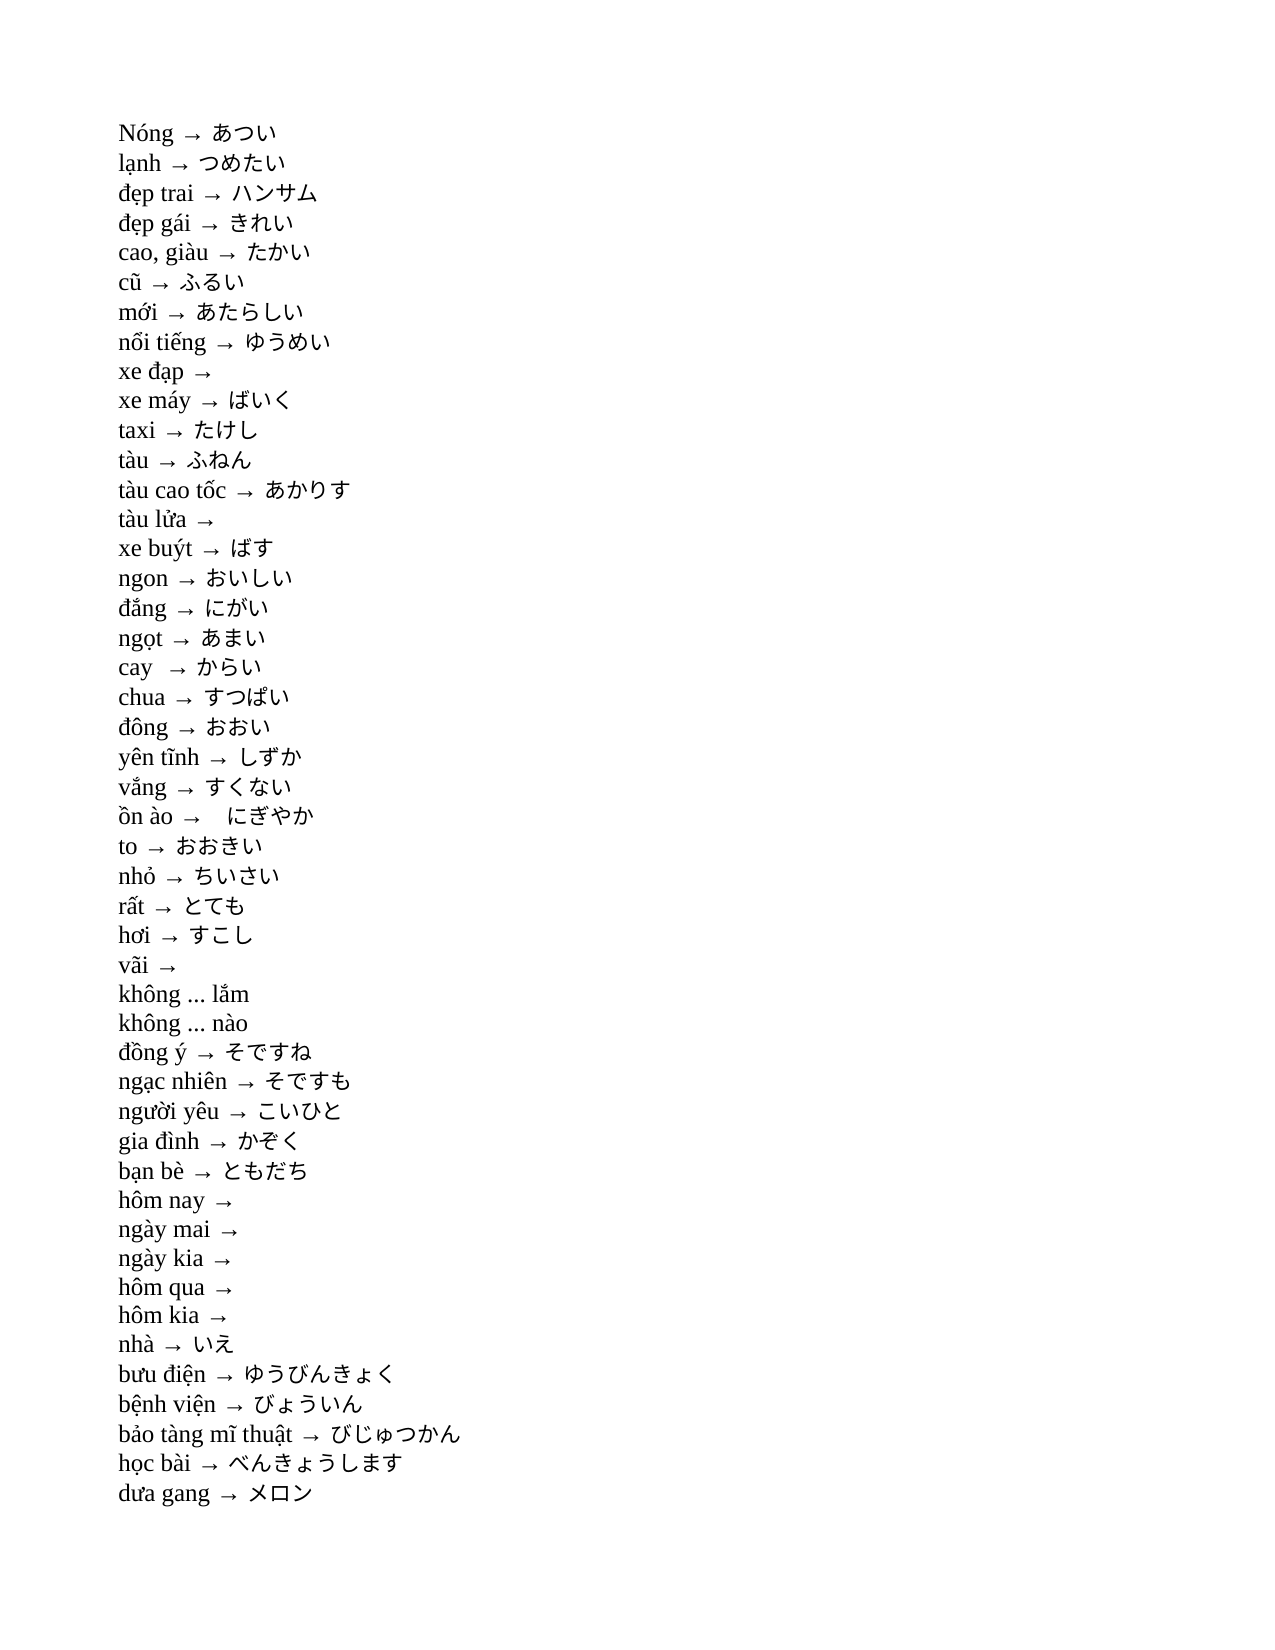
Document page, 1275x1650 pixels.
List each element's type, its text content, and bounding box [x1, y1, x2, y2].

text vãi → [118, 950, 1157, 979]
text ngọt → あまい [118, 622, 1157, 652]
text vắng → すくない [118, 771, 1157, 801]
text xe đạp → [118, 356, 1157, 385]
text mới → あたらしい [118, 297, 1157, 327]
text lạnh → つめたい [118, 148, 1157, 178]
text nổi tiếng → ゆうめい [118, 327, 1157, 356]
text đắng → にがい [118, 593, 1157, 622]
text xe buýt → ばす [118, 533, 1157, 563]
text xe máy → ばいく [118, 385, 1157, 415]
text dưa gang → メロン [118, 1478, 1157, 1508]
text bưu điện → ゆうびんきょく [118, 1359, 1157, 1389]
text ngày kia → [118, 1243, 1157, 1272]
text hôm qua → [118, 1272, 1157, 1300]
text tàu → ふねん [118, 445, 1157, 474]
text đông → おおい [118, 712, 1157, 742]
text đồng ý → そですね [118, 1036, 1157, 1066]
text to → おおきい [118, 831, 1157, 861]
text cũ → ふるい [118, 267, 1157, 297]
text taxi → たけし [118, 415, 1157, 445]
text không ... lắm [118, 979, 1157, 1008]
text hôm kia → [118, 1300, 1157, 1329]
text chua → すつぱい [118, 682, 1157, 712]
text bệnh viện → びょういん [118, 1389, 1157, 1418]
text nhà → いえ [118, 1329, 1157, 1359]
text hơi → すこし [118, 920, 1157, 950]
text hôm nay → [118, 1185, 1157, 1214]
text cay → からい [118, 652, 1157, 682]
text Nóng → あつい [118, 118, 1157, 148]
text học bài → べんきょうします [118, 1448, 1157, 1478]
text bạn bè → ともだち [118, 1156, 1157, 1185]
text không ... nào [118, 1008, 1157, 1036]
text gia đình → かぞく [118, 1126, 1157, 1156]
text bảo tàng mĩ thuật → びじゅつかん [118, 1418, 1157, 1448]
text cao, giàu → たかい [118, 237, 1157, 267]
text đẹp gái → きれい [118, 207, 1157, 237]
text rất → とても [118, 891, 1157, 920]
text ồn ào → にぎやか [118, 801, 1157, 831]
text người yêu → こいひと [118, 1096, 1157, 1126]
text tàu lửa → [118, 504, 1157, 533]
text ngon → おいしい [118, 563, 1157, 593]
text nhỏ → ちいさい [118, 861, 1157, 891]
text ngạc nhiên → そですも [118, 1066, 1157, 1096]
text yên tĩnh → しずか [118, 742, 1157, 771]
text ngày mai → [118, 1214, 1157, 1243]
text tàu cao tốc → あかりす [118, 474, 1157, 504]
text đẹp trai → ハンサム [118, 178, 1157, 207]
